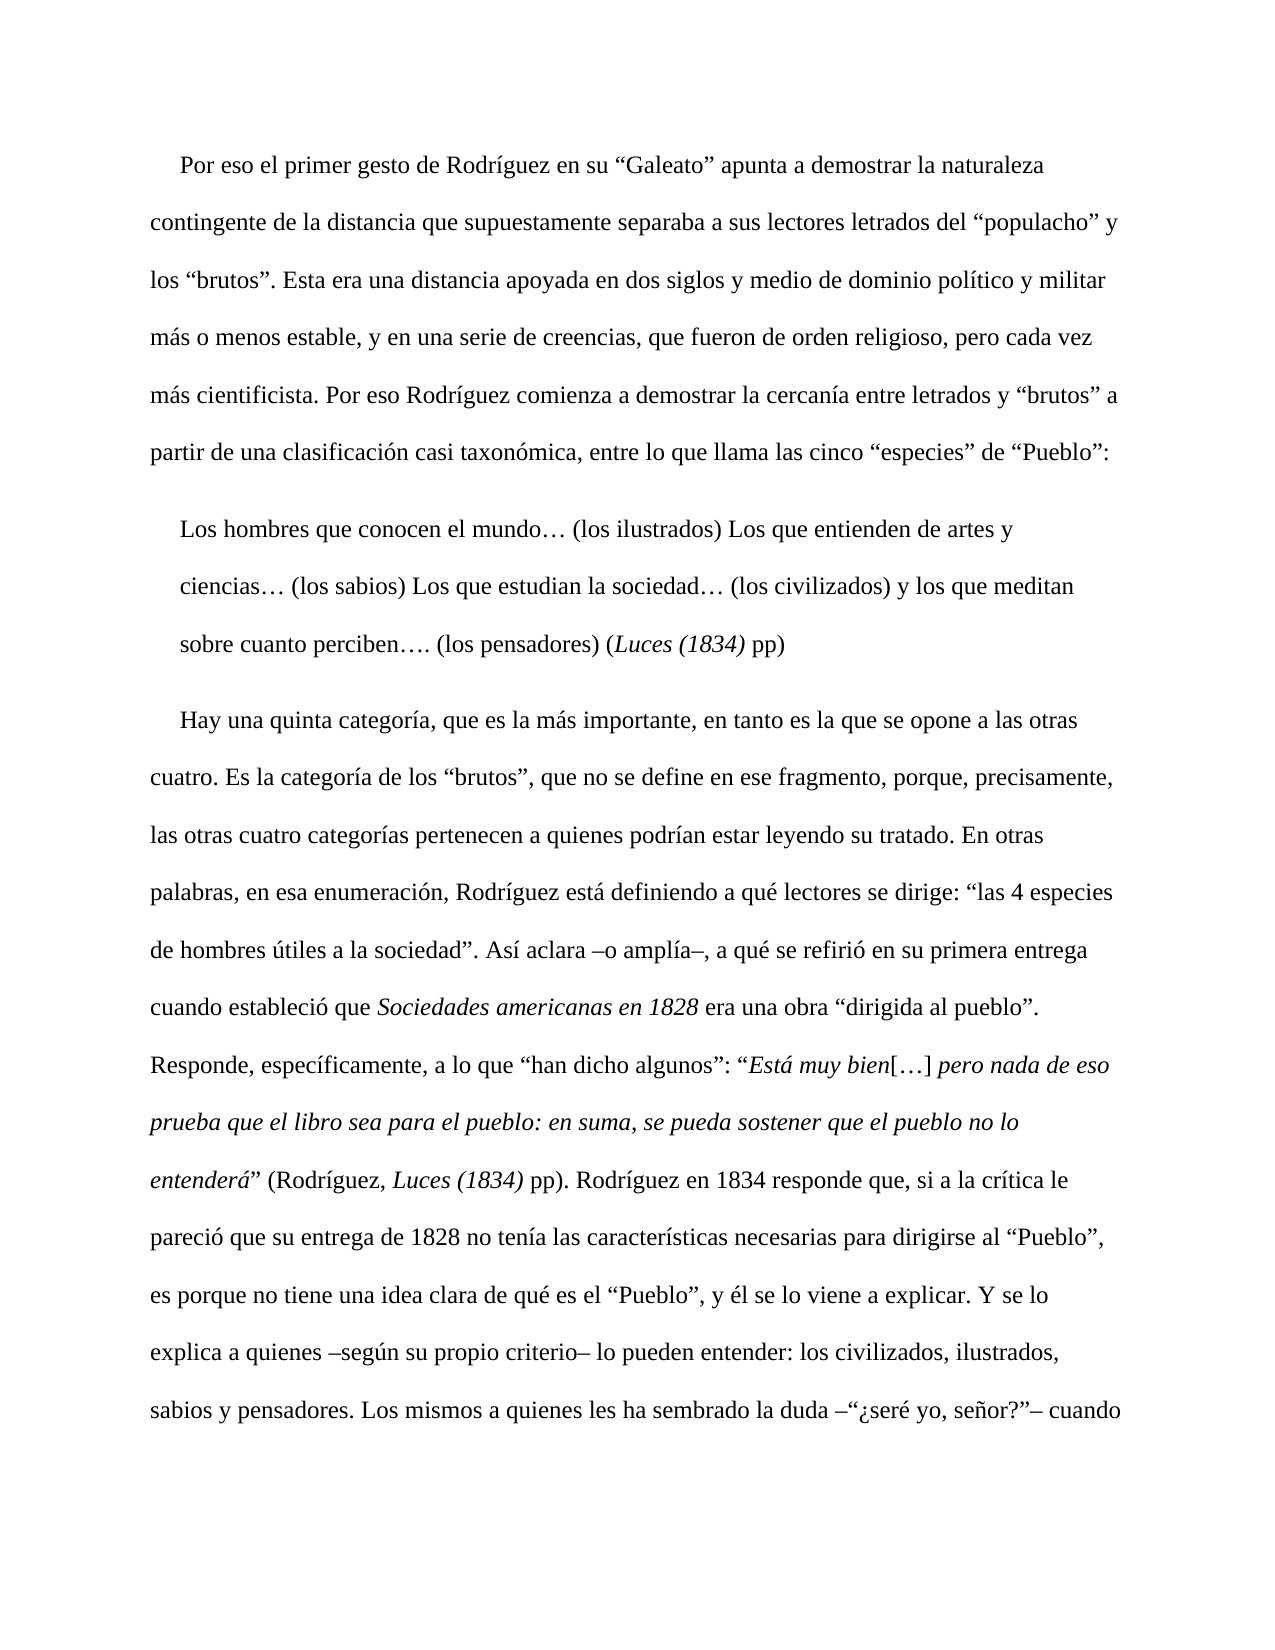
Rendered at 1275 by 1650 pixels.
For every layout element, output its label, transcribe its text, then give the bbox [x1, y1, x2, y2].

text Los hombres que conocen el mundo… (los ilustrados) Los que entienden de artes y ciencias… (los sabios) Los que estudian la sociedad… (los civilizados) y los que meditan sobre cuanto perciben…. (los pensadores) (Luces (1834) pp) [179, 514, 1096, 657]
text Hay una quinta categoría, que es la más importante, en tanto es la que se opone a las otras cuatro. Es la categoría de los “brutos”, que no se define en ese fragmento, porque, precisamente, las otras cuatro categorías pertenecen a quienes podrían estar leyendo su tratado. En otras palabras, en esa enumeración, Rodríguez está definiendo a qué lectores se dirige: “las 4 especies de hombres útiles a la sociedad”. Así aclara –o amplía–, a qué se refirió en su primera entrega cuando estableció que Sociedades americanas en 1828 era una obra “dirigida al pueblo”. Responde, específicamente, a lo que “han dicho algunos”: “Está muy bien[…] pero nada de eso prueba que el libro sea para el pueblo: en suma, se pueda sostener que el pueblo no lo entenderá” (Rodríguez, Luces (1834) pp). Rodríguez en 1834 responde que, si a la crítica le pareció que su entrega de 1828 no tenía las características necesarias para dirigirse al “Pueblo”, es porque no tiene una idea clara de qué es el “Pueblo”, y él se lo viene a explicar. Y se lo explica a quienes –según su propio criterio– lo pueden entender: los civilizados, ilustrados, sabios y pensadores. Los mismos a quienes les ha sembrado la duda –“¿seré yo, señor?”– cuando [150, 705, 1125, 1424]
text Por eso el primer gesto de Rodríguez en su “Galeato” apunta a demostrar la naturaleza contingente de la distancia que supuestamente separaba a sus lectores letrados del “populacho” y los “brutos”. Esta era una distancia apoyada en dos siglos y medio de dominio político y militar más o menos estable, y en una serie de creencias, que fueron de orden religioso, pero cada vez más cientificista. Por eso Rodríguez comienza a demostrar la cercanía entre letrados y “brutos” a partir de una clasificación casi taxonómica, entre lo que llama las cinco “especies” de “Pueblo”: [150, 150, 1125, 466]
